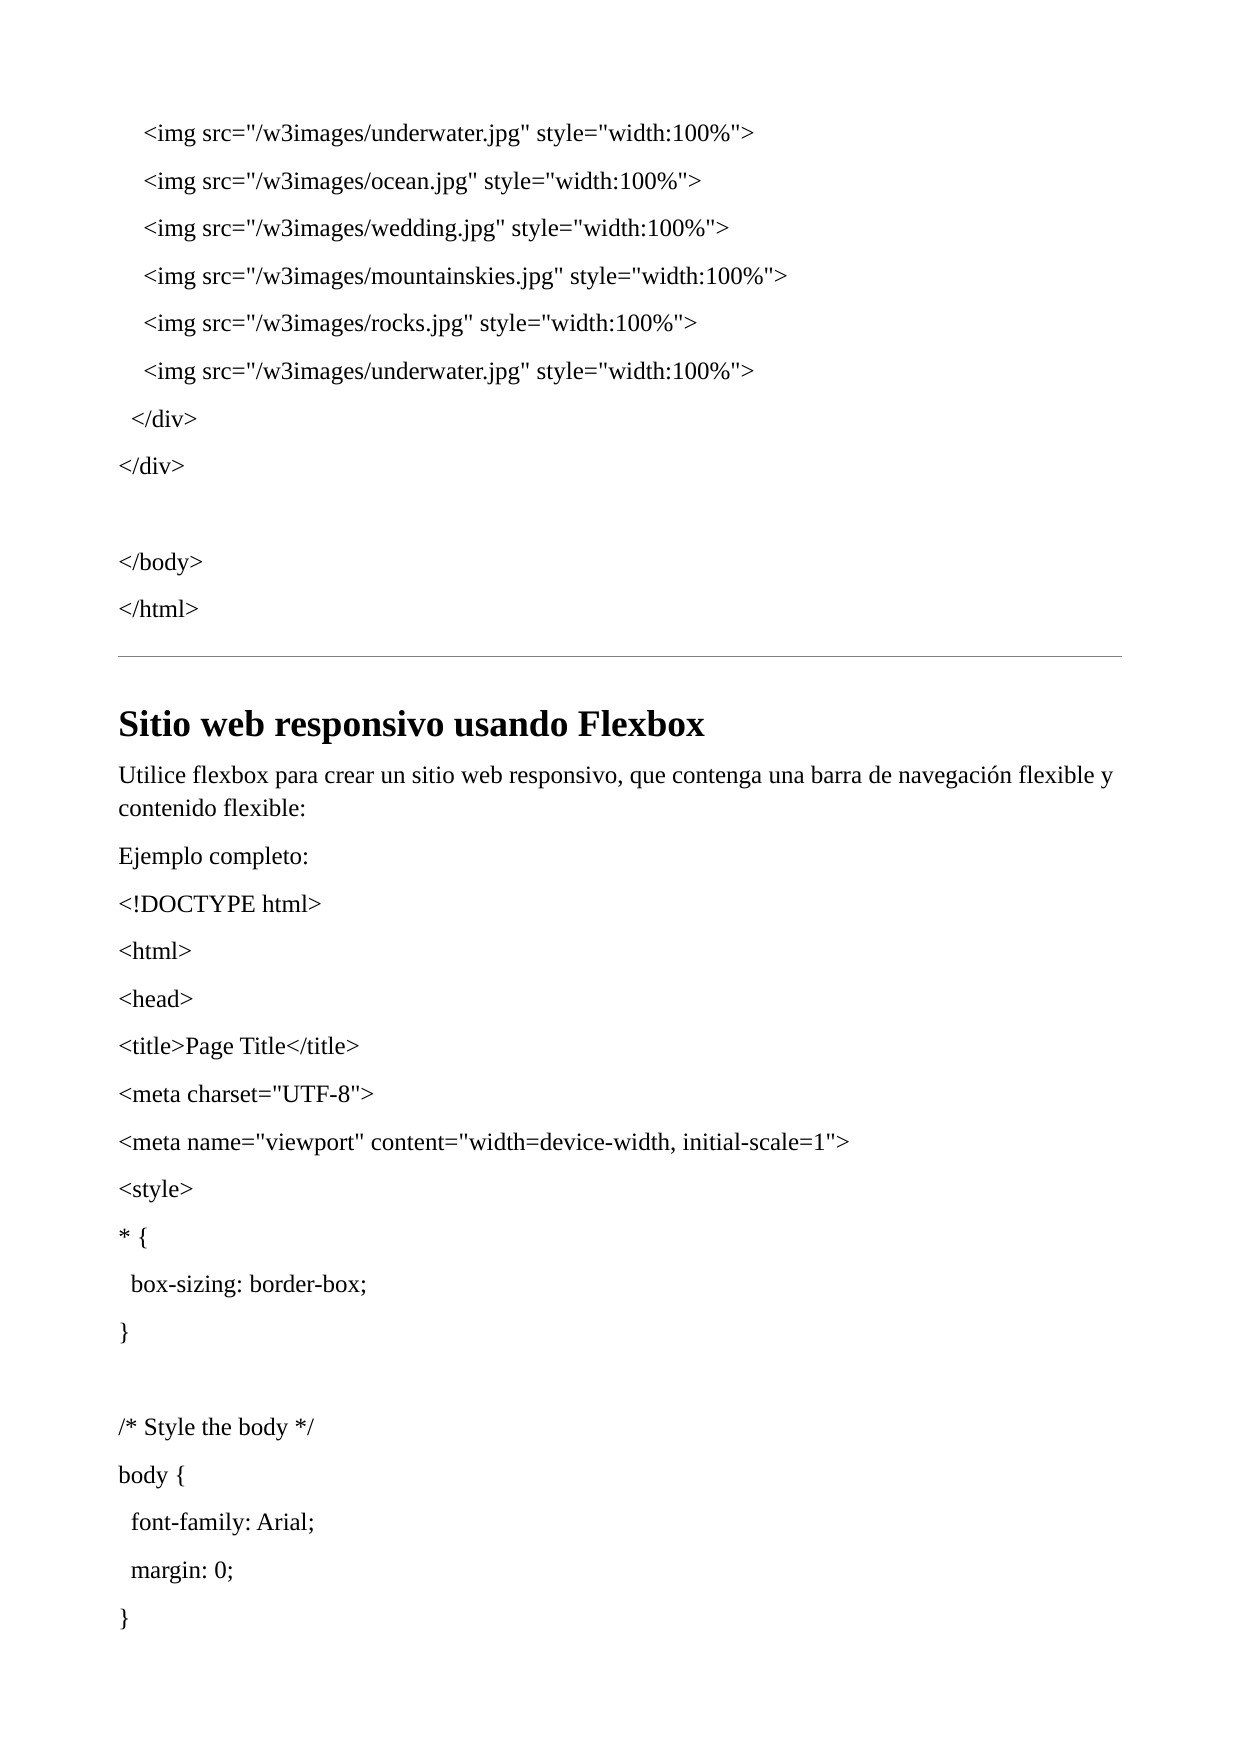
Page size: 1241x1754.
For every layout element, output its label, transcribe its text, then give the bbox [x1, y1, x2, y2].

text <style> [118, 1174, 1122, 1203]
text Utilice flexbox para crear un sitio web responsivo, que contenga una barra de navegación flexible y contenido flexible: [118, 760, 1122, 822]
text <title>Page Title</title> [118, 1031, 1122, 1060]
text <meta name="viewport" content="width=device-width, initial-scale=1"> [118, 1127, 1122, 1155]
text Ejemplo completo: [118, 841, 1122, 870]
text } [118, 1317, 1122, 1346]
text <img src="/w3images/wedding.jpg" style="width:100%"> [118, 213, 1122, 242]
text <img src="/w3images/mountainskies.jpg" style="width:100%"> [118, 261, 1122, 290]
text <meta charset="UTF-8"> [118, 1079, 1122, 1108]
text <img src="/w3images/rocks.jpg" style="width:100%"> [118, 308, 1122, 337]
text } [118, 1603, 1122, 1631]
text body { [118, 1460, 1122, 1489]
text </body> [118, 547, 1122, 575]
text <html> [118, 936, 1122, 965]
text </html> [118, 594, 1122, 623]
text margin: 0; [118, 1555, 1122, 1584]
text </div> [118, 451, 1122, 480]
text <head> [118, 984, 1122, 1013]
text <img src="/w3images/ocean.jpg" style="width:100%"> [118, 166, 1122, 194]
text <img src="/w3images/underwater.jpg" style="width:100%"> [118, 118, 1122, 147]
text /* Style the body */ [118, 1412, 1122, 1441]
text font-family: Arial; [118, 1507, 1122, 1536]
text box-sizing: border-box; [118, 1269, 1122, 1298]
text * { [118, 1222, 1122, 1251]
text <!DOCTYPE html> [118, 889, 1122, 917]
text </div> [118, 404, 1122, 432]
subtitle Sitio web responsivo usando Flexbox [118, 702, 1122, 745]
text <img src="/w3images/underwater.jpg" style="width:100%"> [118, 356, 1122, 385]
